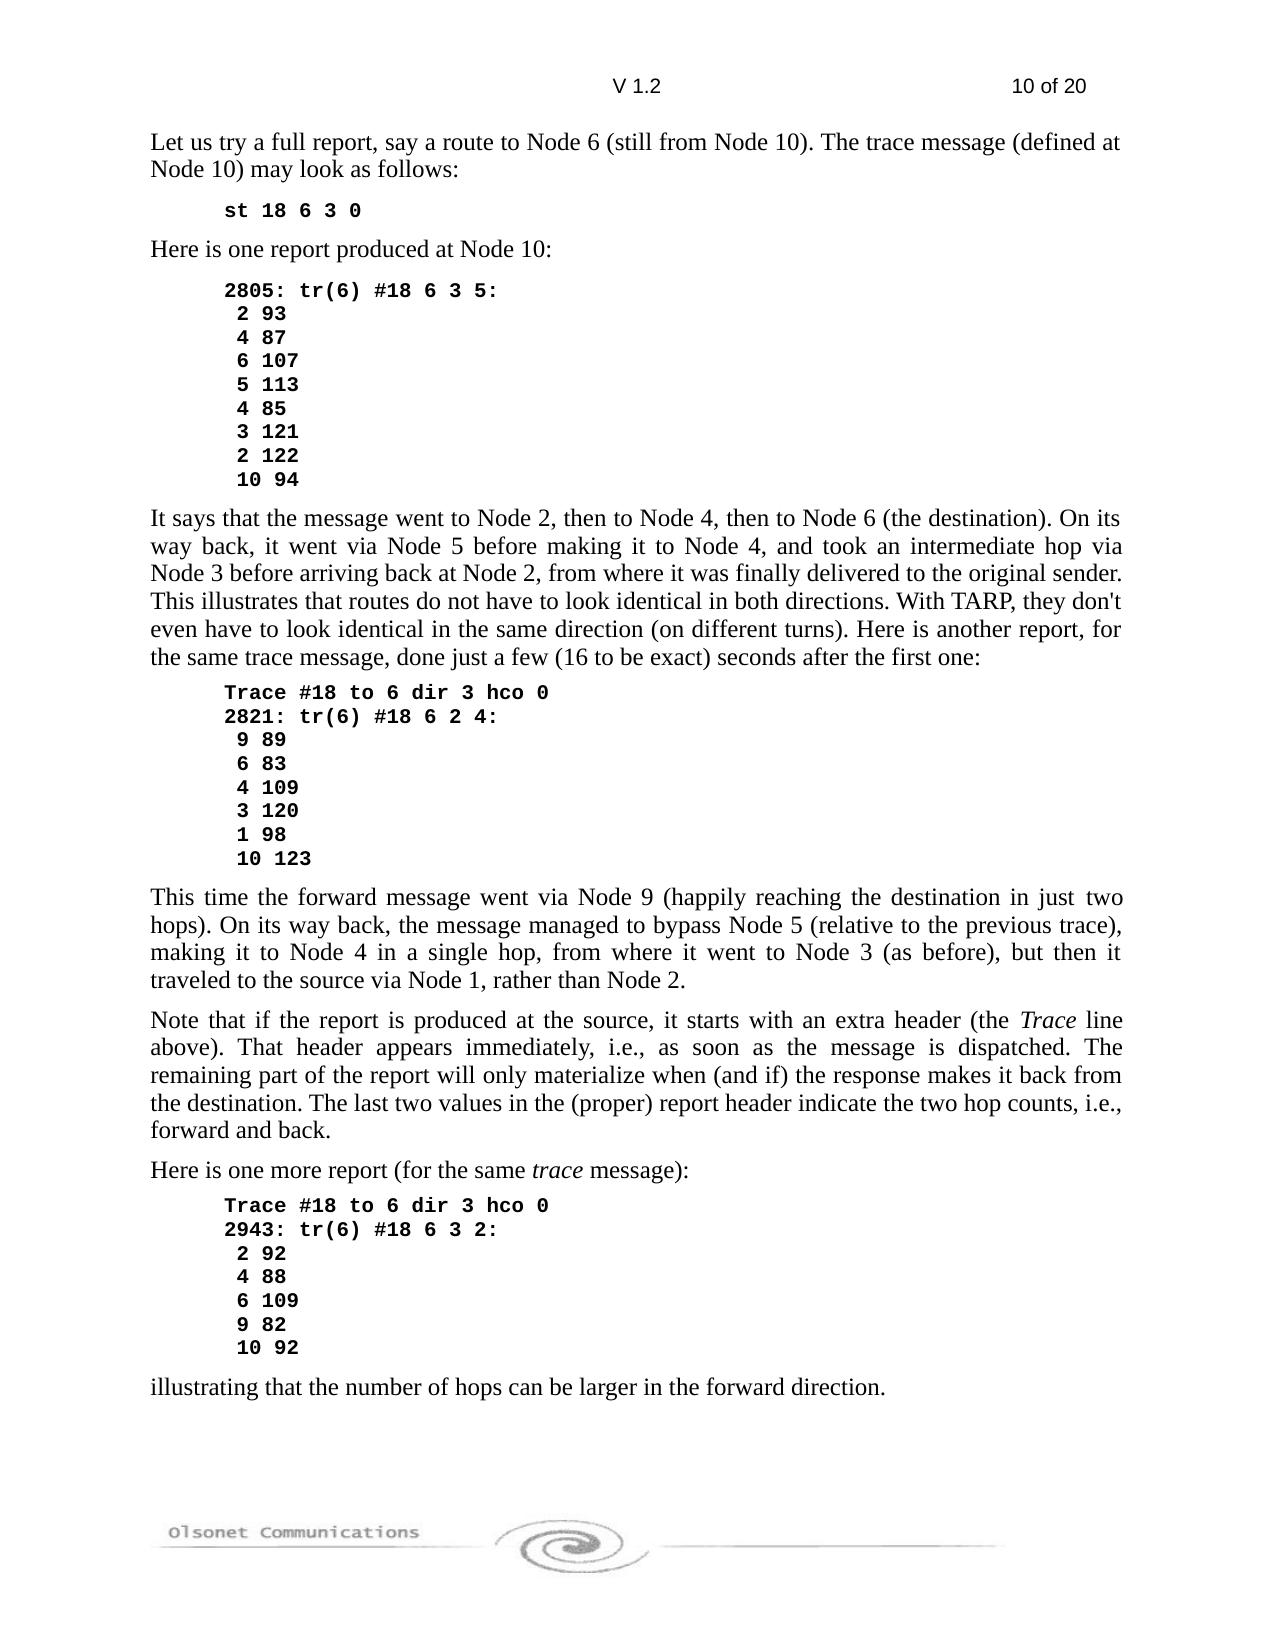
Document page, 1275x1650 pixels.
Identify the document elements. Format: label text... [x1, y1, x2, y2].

text This time the forward message went via Node 9 (happily reaching the destination in just two hops). On its way back, the message managed to bypass Node 5 (relative to the previous trace), making it to Node 4 in a single hop, from where it went to Node 3 (as before), but then it traveled to the source via Node 1, rather than Node 2. [150, 883, 1123, 994]
text 2821: tr(6) #18 6 2 4: [224, 706, 1123, 729]
text 5 113 [224, 374, 1123, 398]
text Here is one report produced at Node 10: [150, 235, 1123, 263]
text 3 120 [224, 800, 1123, 824]
text Here is one more report (for the same trace message): [150, 1156, 1123, 1184]
text 1 98 [224, 824, 1123, 848]
text 10 92 [224, 1337, 1123, 1361]
text 6 83 [224, 753, 1123, 777]
text 2 122 [224, 445, 1123, 469]
text st 18 6 3 0 [150, 195, 1123, 223]
text 10 123 [224, 848, 1123, 871]
text Note that if the report is produced at the source, it starts with an extra header (the Trace line above). That header appears immediately, i.e., as soon as the message is dispatched. The remaining part of the report will only materialize when (and if) the response makes it back from the destination. The last two values in the (proper) report header indicate the two hop counts, i.e., forward and back. [150, 1006, 1123, 1144]
text 4 88 [224, 1266, 1123, 1290]
text 9 82 [224, 1314, 1123, 1337]
text 6 107 [224, 351, 1123, 374]
text 2943: tr(6) #18 6 3 2: [224, 1219, 1123, 1243]
text 4 109 [224, 777, 1123, 800]
text 4 85 [224, 398, 1123, 421]
text 2 92 [224, 1243, 1123, 1266]
text 2 93 [224, 303, 1123, 327]
picture [150, 1504, 1005, 1596]
text illustrating that the number of hops can be larger in the forward direction. [150, 1373, 1123, 1401]
text 6 109 [224, 1290, 1123, 1314]
text 4 87 [224, 327, 1123, 351]
text Let us try a full report, say a route to Node 6 (still from Node 10). The trace message (defined at Node 10) may look as follows: [150, 128, 1123, 183]
text 3 121 [224, 421, 1123, 445]
text It says that the message went to Node 2, then to Node 4, then to Node 6 (the destination). On its way back, it went via Node 5 before making it to Node 4, and took an intermediate hop via Node 3 before arriving back at Node 2, from where it was finally delivered to the original sender. This illustrates that routes do not have to look identical in both directions. With TARP, they don't even have to look identical in the same direction (on different turns). Here is another report, for the same trace message, done just a few (16 to be exact) seconds after the first one: [150, 504, 1123, 670]
text Trace #18 to 6 dir 3 hco 0 [224, 682, 1123, 706]
text 2805: tr(6) #18 6 3 5: [150, 275, 1123, 303]
text 9 89 [224, 729, 1123, 753]
text 10 94 [224, 469, 1123, 492]
text Trace #18 to 6 dir 3 hco 0 [224, 1196, 1123, 1219]
